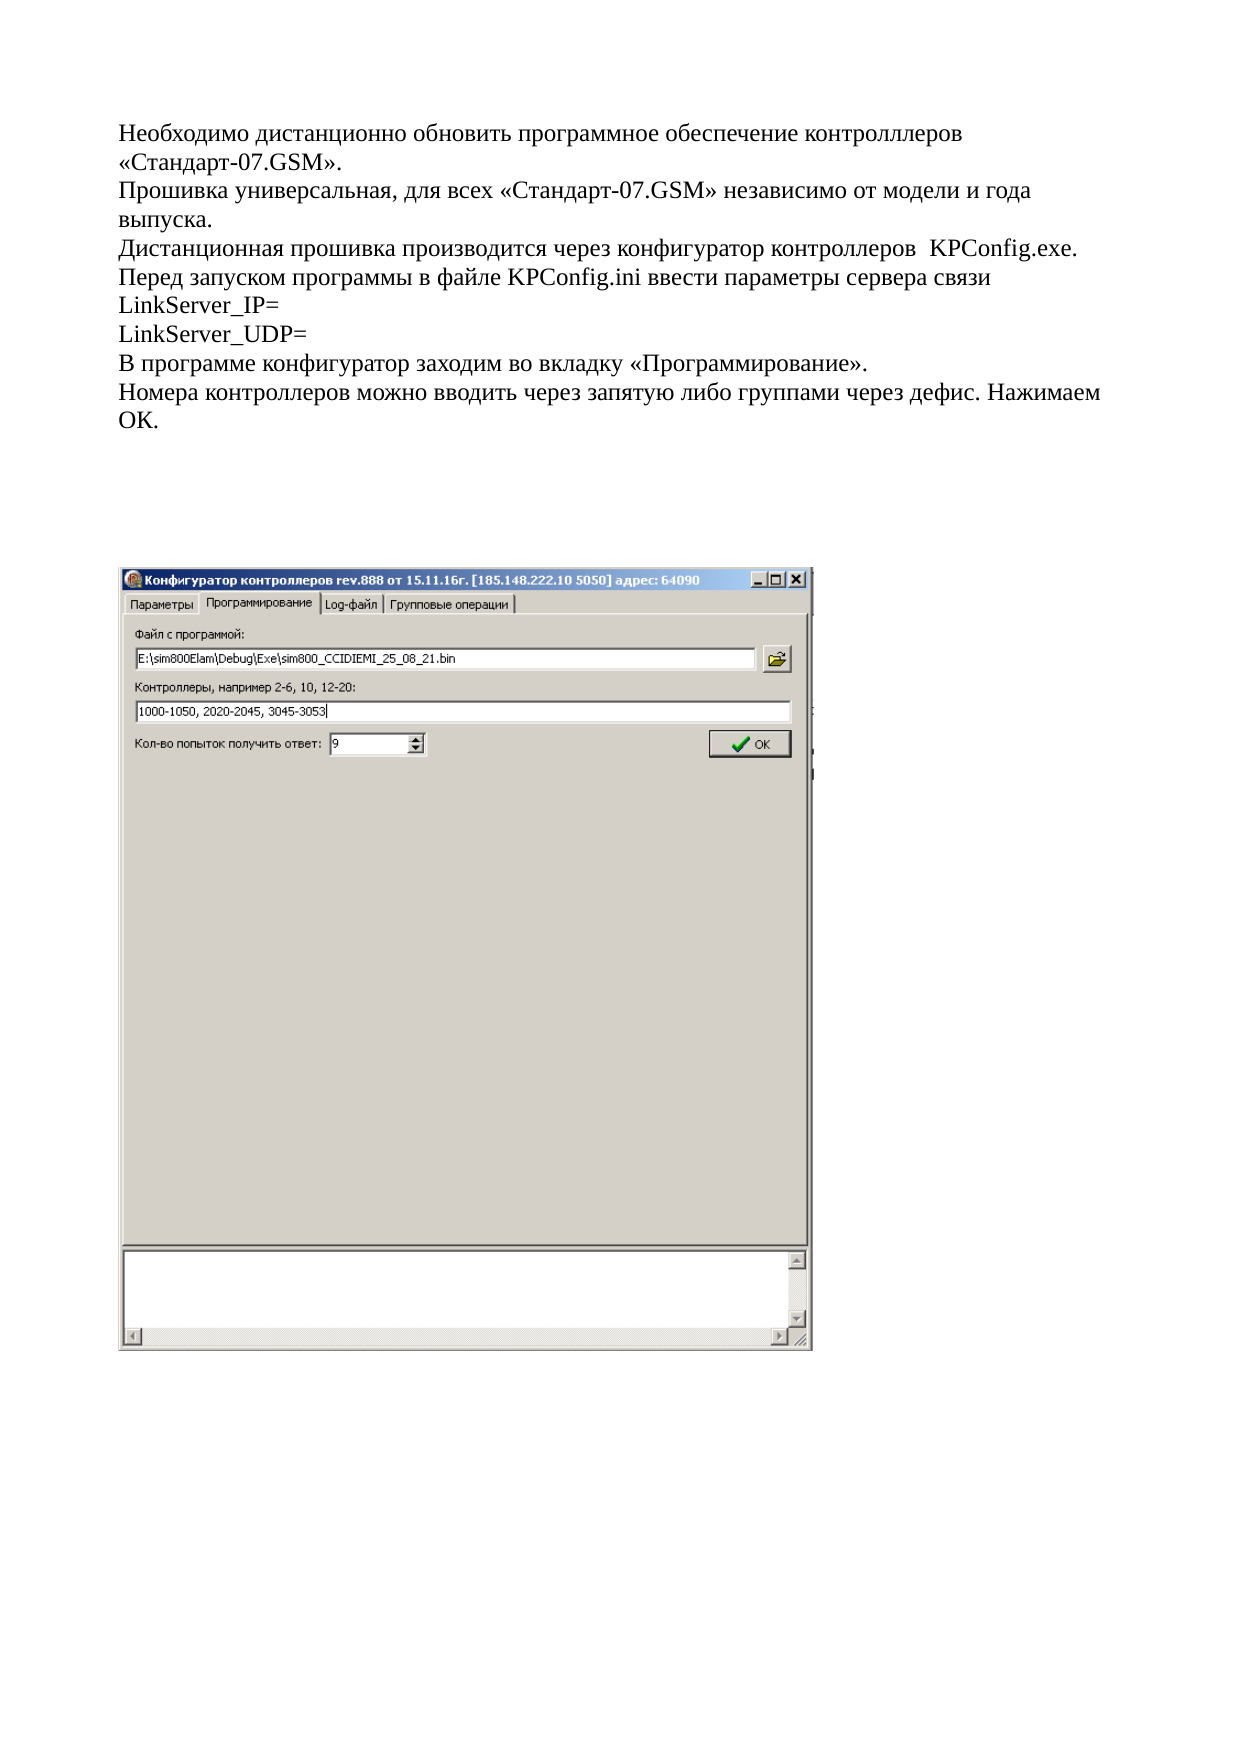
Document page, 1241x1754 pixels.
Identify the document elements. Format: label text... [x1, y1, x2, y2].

text Перед запуском программы в файле KPConfig.ini ввести параметры сервера связи [118, 262, 1122, 291]
text LinkServer_IP= [118, 291, 1122, 319]
text «Стандарт-07.GSM». [118, 147, 1122, 176]
text Прошивка универсальная, для всех «Стандарт-07.GSM» независимо от модели и года выпуска. [118, 176, 1122, 233]
text Номера контроллеров можно вводить через запятую либо группами через дефис. Нажимаем ОК. [118, 377, 1122, 434]
text Необходимо дистанционно обновить программное обеспечение контролллеров [118, 118, 1122, 147]
text Дистанционная прошивка производится через конфигуратор контроллеров KPConfig.exe. [118, 233, 1122, 262]
text В программе конфигуратор заходим во вкладку «Программирование». [118, 348, 1122, 377]
picture [118, 567, 1122, 1351]
text LinkServer_UDP= [118, 319, 1122, 348]
